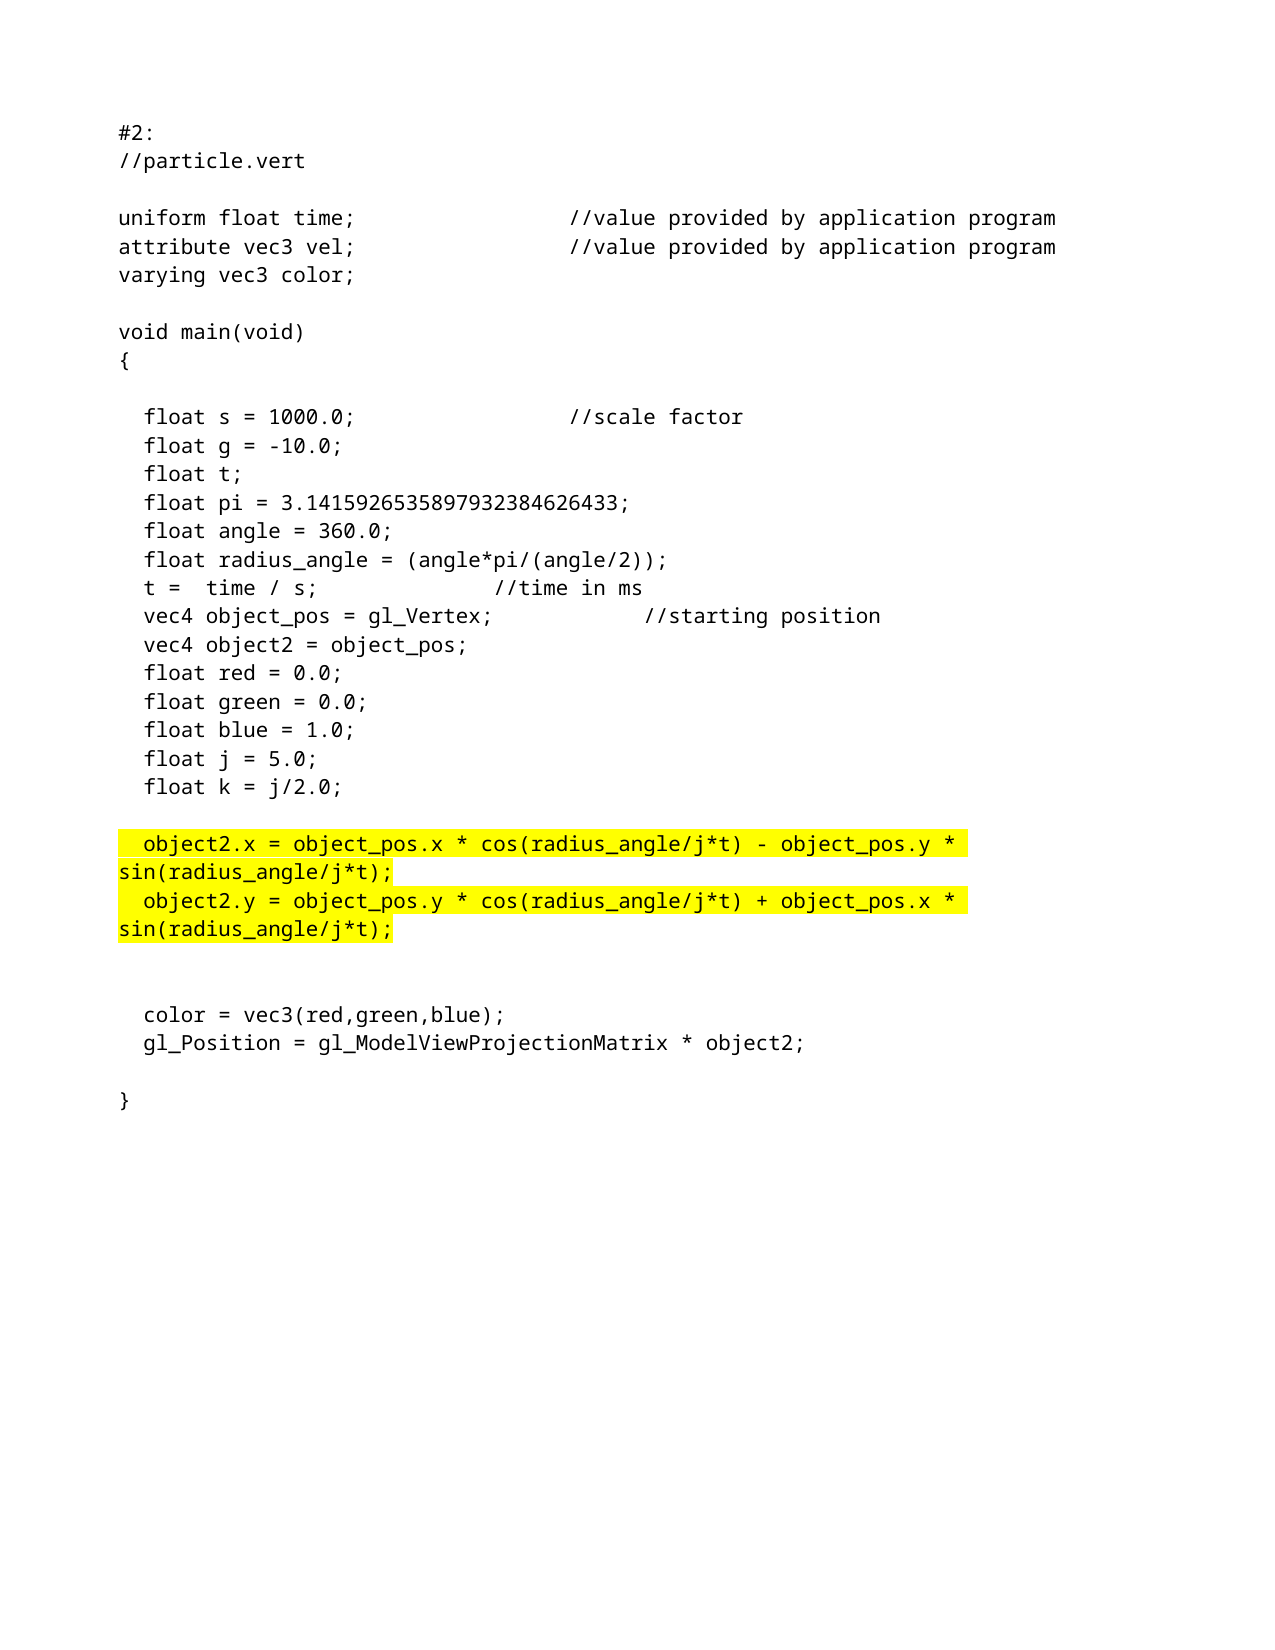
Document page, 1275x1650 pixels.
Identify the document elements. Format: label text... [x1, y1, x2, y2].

text float radius_angle = (angle*pi/(angle/2)); [118, 545, 1157, 573]
text { [118, 346, 1157, 374]
text vec4 object_pos = gl_Vertex; //starting position [118, 602, 1157, 630]
text float g = -10.0; [118, 431, 1157, 459]
text #2: [118, 118, 1157, 147]
text vec4 object2 = object_pos; [118, 630, 1157, 658]
text float blue = 1.0; [118, 715, 1157, 744]
text void main(void) [118, 317, 1157, 346]
text object2.x = object_pos.x * cos(radius_angle/j*t) - object_pos.y * sin(radius_angle/j*t); [118, 829, 1157, 886]
text uniform float time; //value provided by application program [118, 203, 1157, 232]
text float green = 0.0; [118, 687, 1157, 715]
text attribute vec3 vel; //value provided by application program [118, 232, 1157, 260]
text t = time / s; //time in ms [118, 573, 1157, 602]
text float t; [118, 459, 1157, 488]
text float red = 0.0; [118, 658, 1157, 687]
text float k = j/2.0; [118, 772, 1157, 801]
text } [118, 1085, 1157, 1113]
text float j = 5.0; [118, 744, 1157, 772]
text varying vec3 color; [118, 260, 1157, 289]
text gl_Position = gl_ModelViewProjectionMatrix * object2; [118, 1028, 1157, 1057]
text float s = 1000.0; //scale factor [118, 402, 1157, 431]
text float angle = 360.0; [118, 516, 1157, 545]
text object2.y = object_pos.y * cos(radius_angle/j*t) + object_pos.x * sin(radius_angle/j*t); [118, 886, 1157, 943]
text color = vec3(red,green,blue); [118, 1000, 1157, 1028]
text //particle.vert [118, 147, 1157, 175]
text float pi = 3.1415926535897932384626433; [118, 488, 1157, 516]
